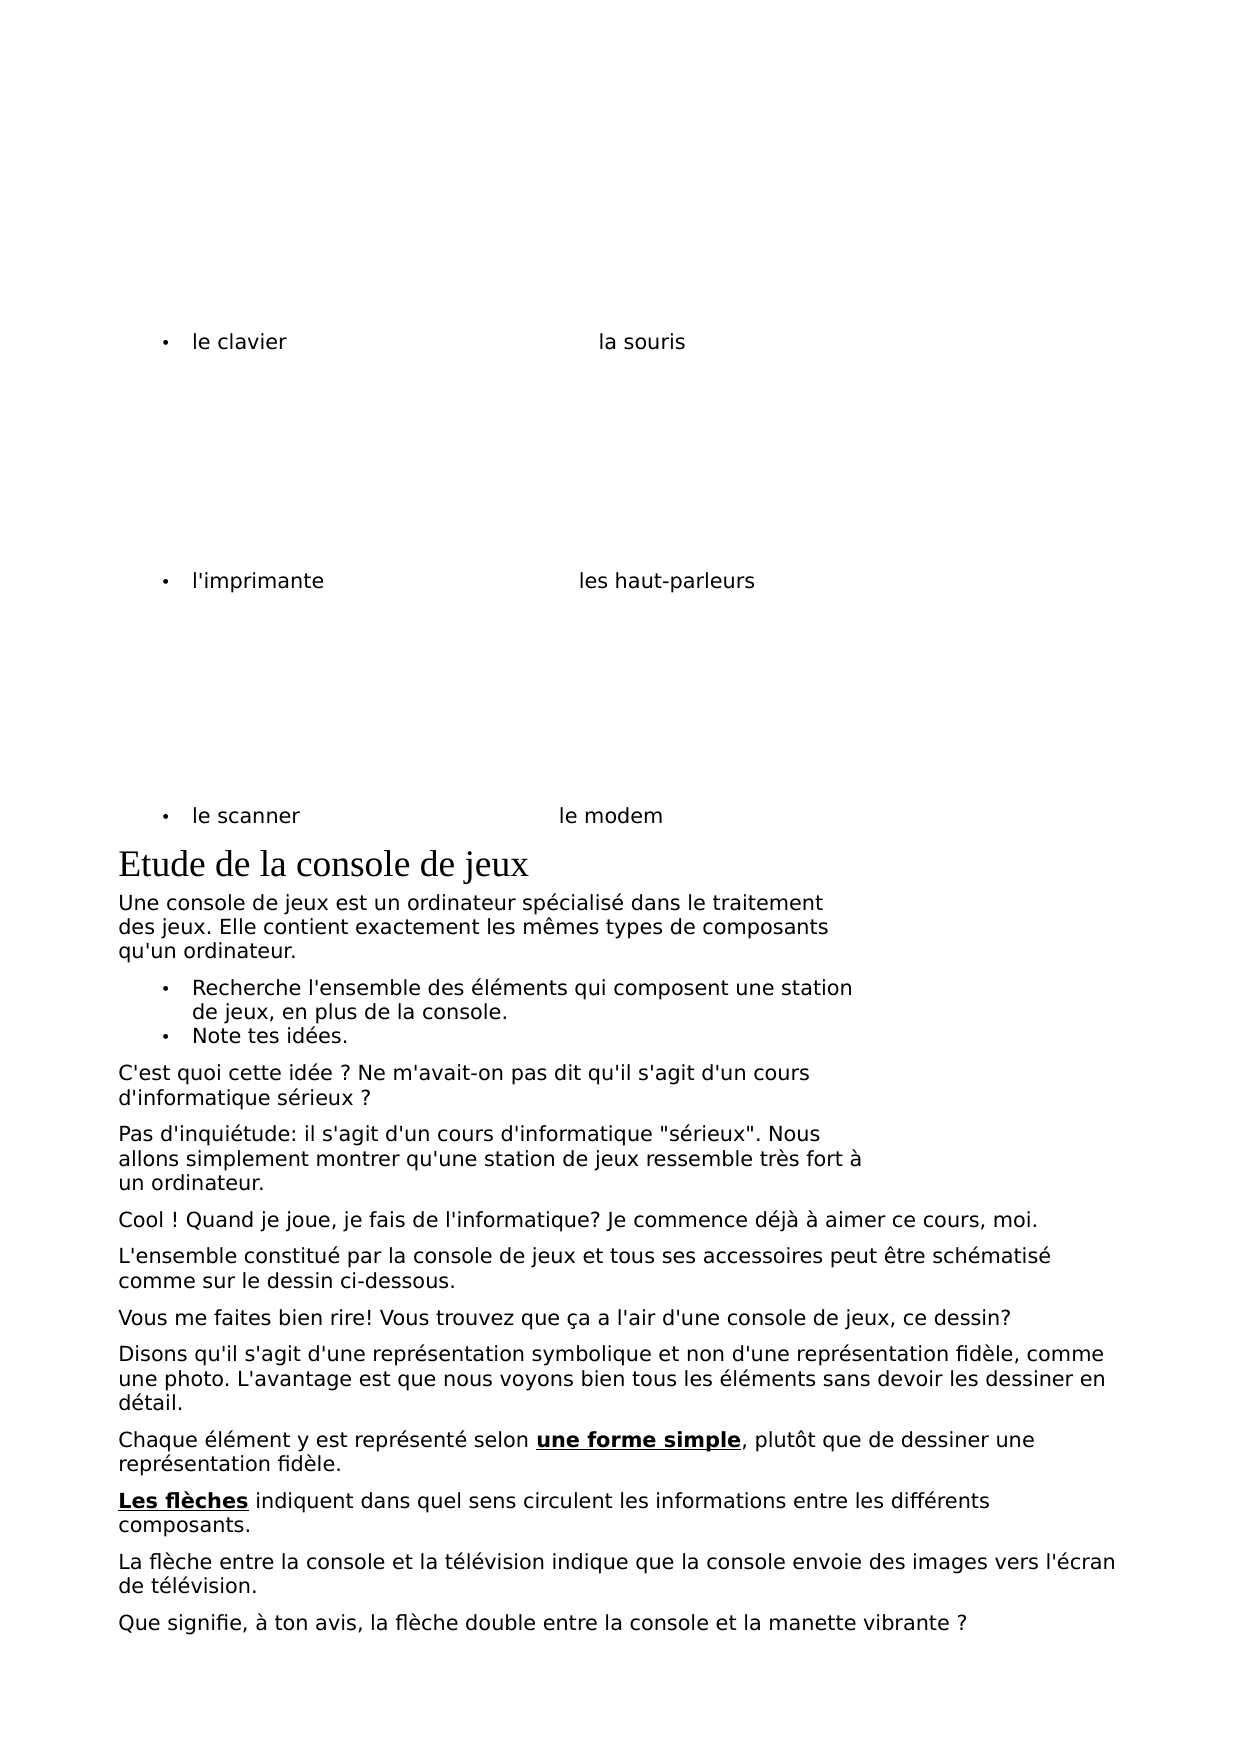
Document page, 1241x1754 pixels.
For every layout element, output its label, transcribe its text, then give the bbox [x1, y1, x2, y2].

subtitle Etude de la console de jeux [118, 841, 1122, 884]
text Chaque élément y est représenté selon une forme simple, plutôt que de dessiner une représentation fidèle. [118, 1428, 1122, 1476]
list Note tes idées. [162, 1024, 1122, 1049]
text Cool ! Quand je joue, je fais de l'informatique? Je commence déjà à aimer ce cours, moi. [118, 1208, 1122, 1232]
list le clavier la souris [162, 118, 1122, 354]
text C'est quoi cette idée ? Ne m'avait-on pas dit qu'il s'agit d'un cours d'informatique sérieux ? [118, 1061, 1122, 1110]
text L'ensemble constitué par la console de jeux et tous ses accessoires peut être schématisé comme sur le dessin ci-dessous. [118, 1244, 1122, 1293]
text Que signifie, à ton avis, la flèche double entre la console et la manette vibrante ? [118, 1611, 1122, 1635]
text Vous me faites bien rire! Vous trouvez que ça a l'air d'une console de jeux, ce dessin? [118, 1306, 1122, 1330]
text Pas d'inquiétude: il s'agit d'un cours d'informatique "sérieux". Nous allons simplement montrer qu'une station de jeux ressemble très fort à un ordinateur. [118, 1122, 1122, 1195]
text La flèche entre la console et la télévision indique que la console envoie des images vers l'écran de télévision. [118, 1550, 1122, 1598]
text Une console de jeux est un ordinateur spécialisé dans le traitement des jeux. Elle contient exactement les mêmes types de composants qu'un ordinateur. [118, 891, 1122, 963]
list le scanner le modem [162, 593, 1122, 828]
text Les flèches indiquent dans quel sens circulent les informations entre les différents composants. [118, 1489, 1122, 1537]
list l'imprimante les haut-parleurs [162, 354, 1122, 593]
text Disons qu'il s'agit d'une représentation symbolique et non d'une représentation fidèle, comme une photo. L'avantage est que nous voyons bien tous les éléments sans devoir les dessiner en détail. [118, 1342, 1122, 1415]
list Recherche l'ensemble des éléments qui composent une station de jeux, en plus de la console. [162, 976, 1122, 1024]
